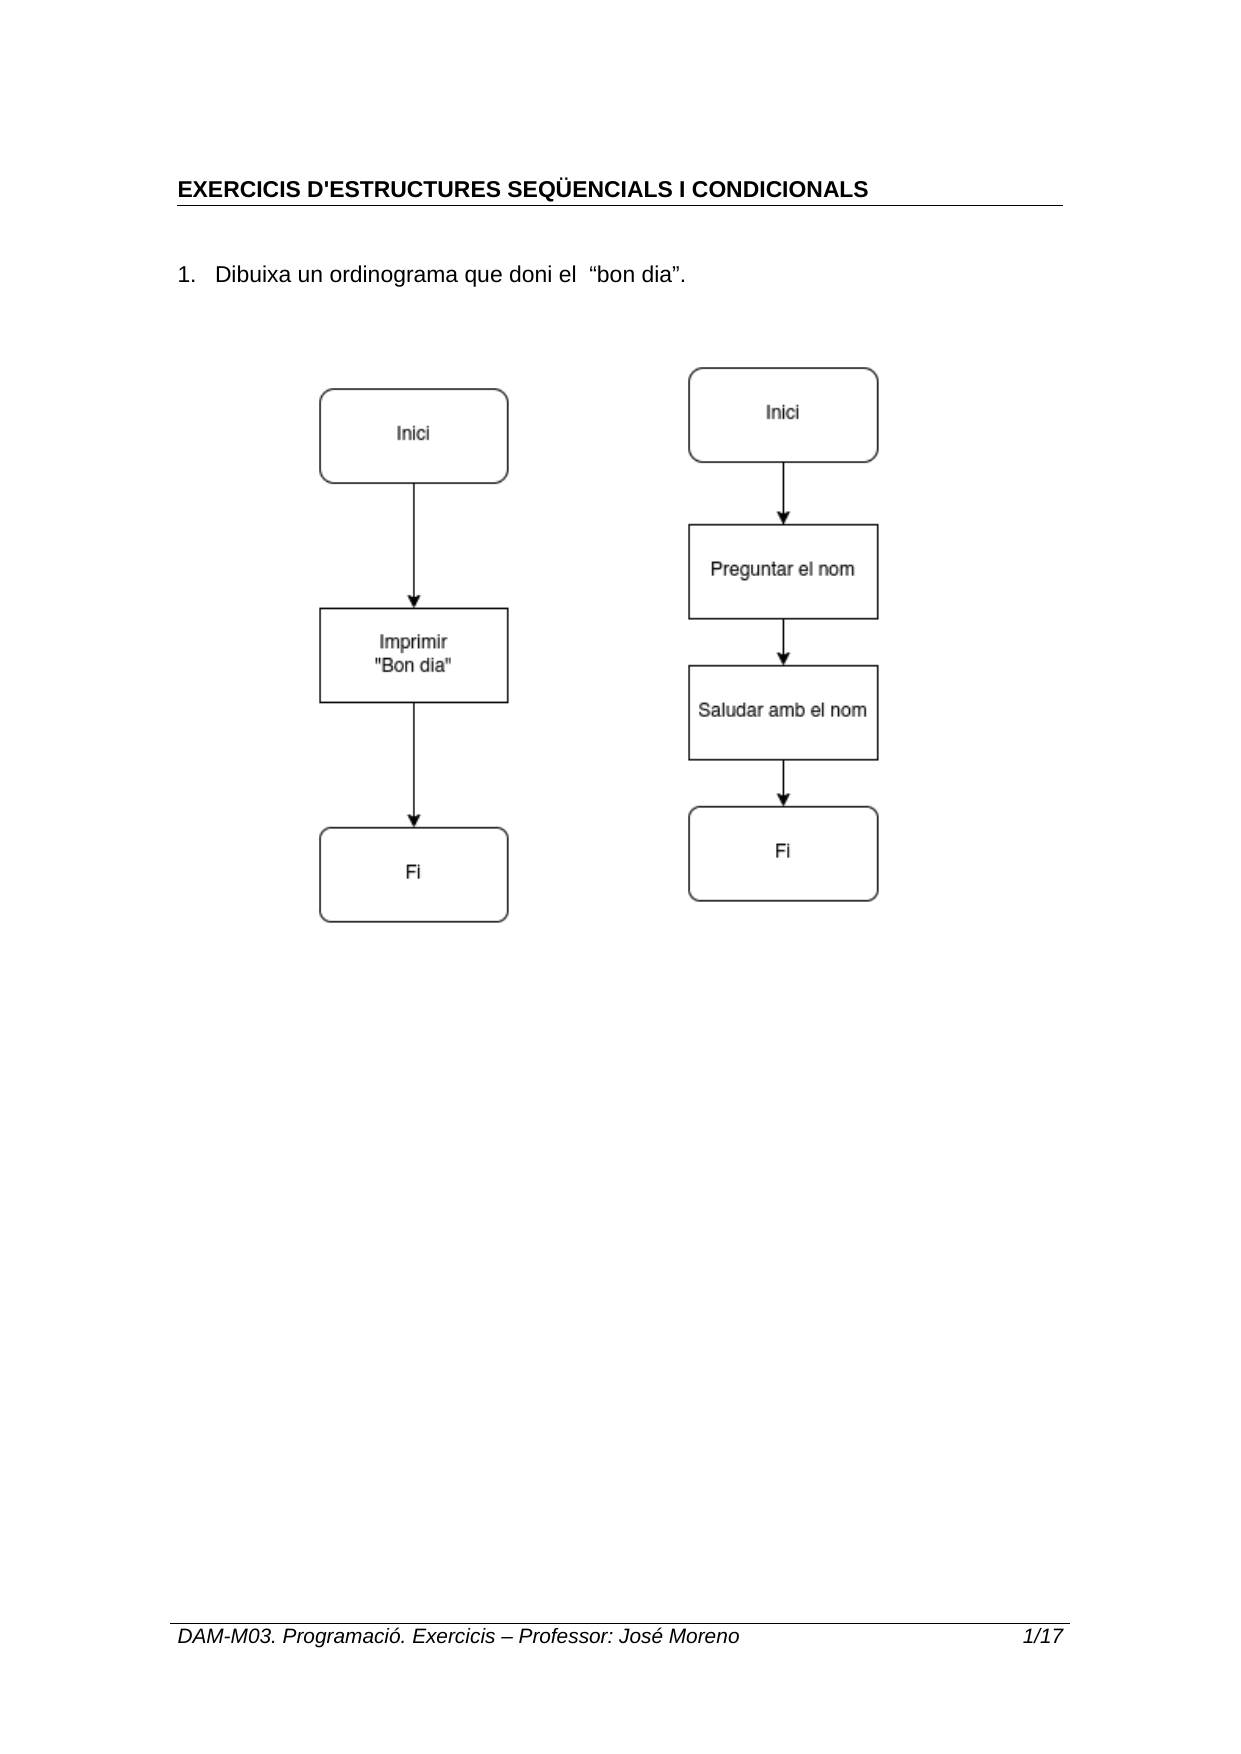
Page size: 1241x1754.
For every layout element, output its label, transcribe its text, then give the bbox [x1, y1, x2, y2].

picture [687, 367, 882, 905]
picture [318, 387, 512, 926]
list Dibuixa un ordinograma que doni el “bon dia”. [177, 261, 1063, 288]
subtitle EXERCICIS D'ESTRUCTURES SEQÜENCIALS I CONDICIONALS [177, 176, 1063, 205]
